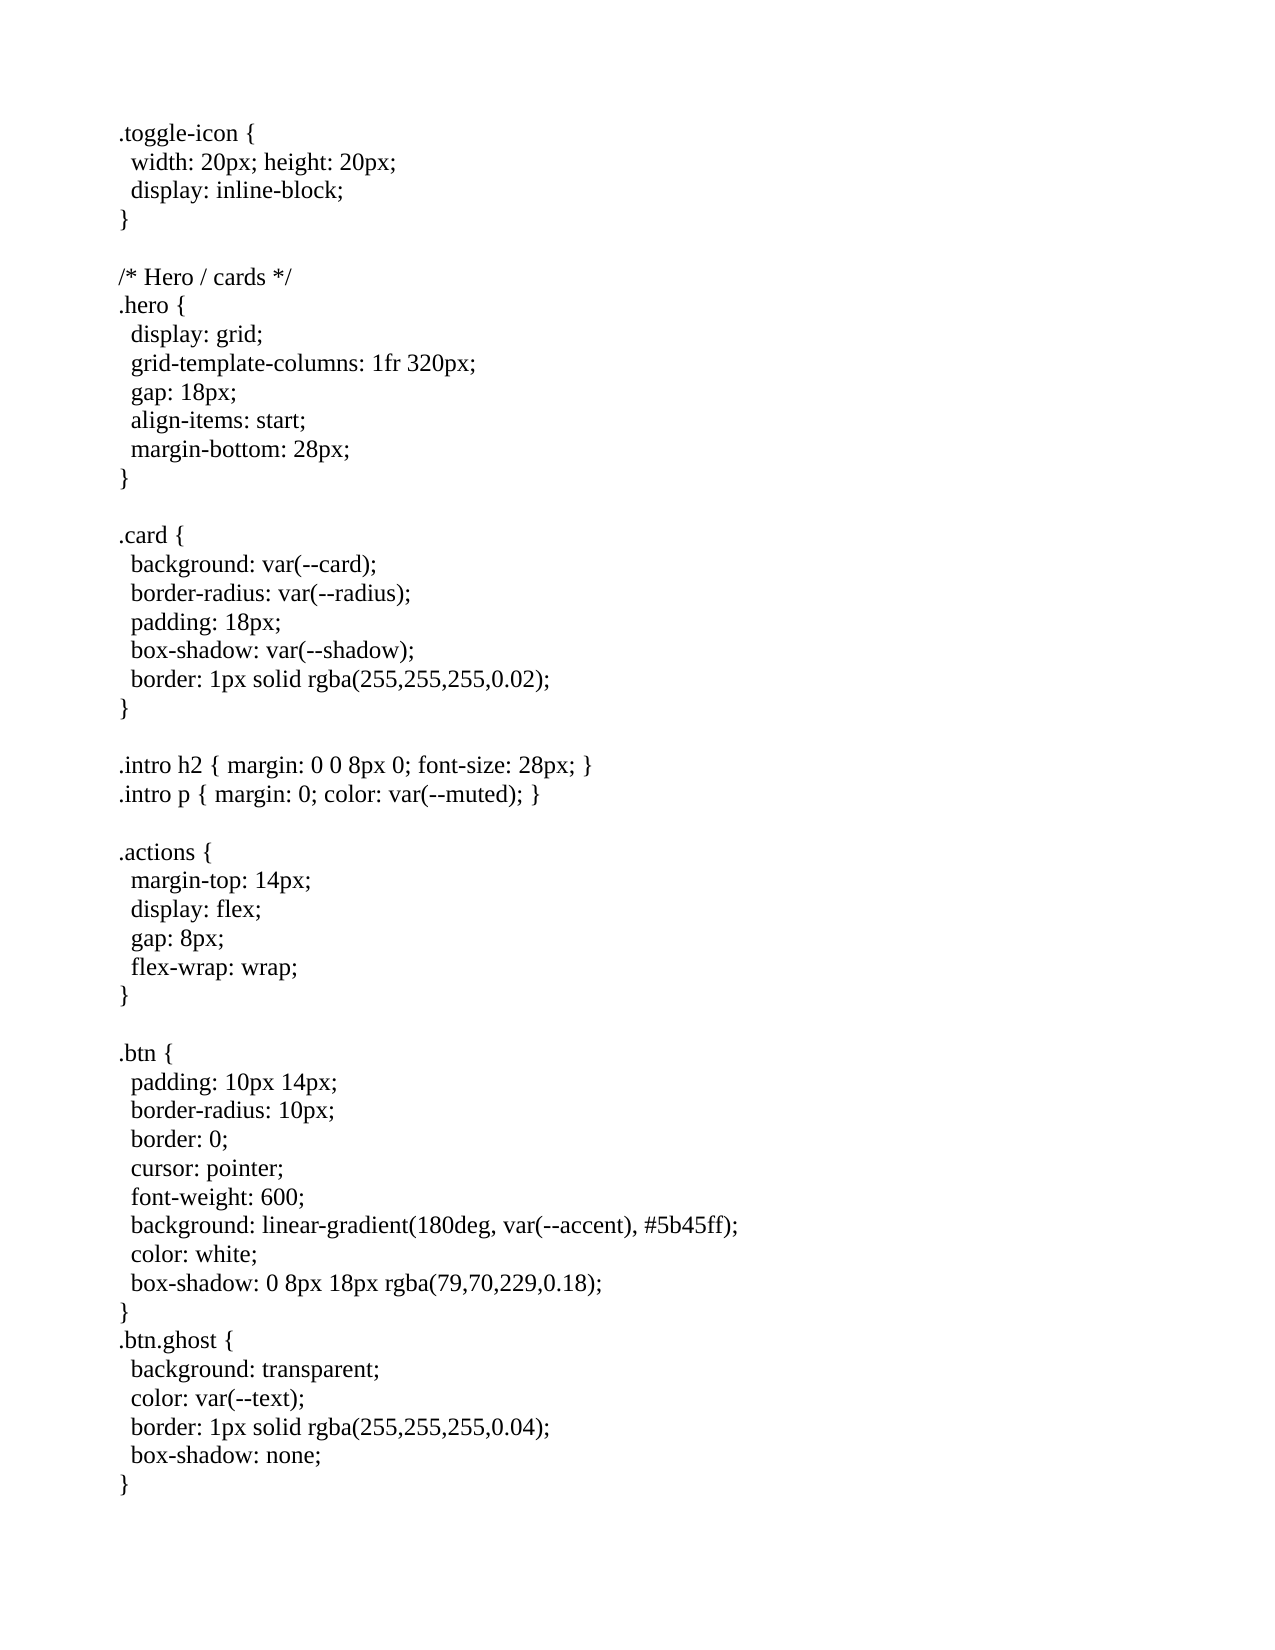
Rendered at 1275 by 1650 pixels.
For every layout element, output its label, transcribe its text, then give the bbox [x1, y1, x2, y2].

text } [118, 1469, 1157, 1498]
text .btn.ghost { [118, 1326, 1157, 1354]
text .actions { [118, 837, 1157, 866]
text display: flex; [118, 894, 1157, 923]
text background: var(--card); [118, 549, 1157, 578]
text margin-top: 14px; [118, 866, 1157, 894]
text .intro h2 { margin: 0 0 8px 0; font-size: 28px; } [118, 751, 1157, 779]
text } [118, 1297, 1157, 1326]
text } [118, 693, 1157, 722]
text background: linear-gradient(180deg, var(--accent), #5b45ff); [118, 1211, 1157, 1239]
text padding: 18px; [118, 607, 1157, 636]
text gap: 8px; [118, 923, 1157, 952]
text } [118, 463, 1157, 492]
text /* Hero / cards */ [118, 262, 1157, 291]
text .hero { [118, 291, 1157, 319]
text border-radius: 10px; [118, 1096, 1157, 1124]
text .card { [118, 521, 1157, 549]
text .toggle-icon { [118, 118, 1157, 147]
text color: white; [118, 1239, 1157, 1268]
text .intro p { margin: 0; color: var(--muted); } [118, 779, 1157, 808]
text width: 20px; height: 20px; [118, 147, 1157, 176]
text color: var(--text); [118, 1383, 1157, 1412]
text padding: 10px 14px; [118, 1067, 1157, 1096]
text } [118, 981, 1157, 1009]
text grid-template-columns: 1fr 320px; [118, 348, 1157, 377]
text flex-wrap: wrap; [118, 952, 1157, 981]
text } [118, 204, 1157, 233]
text border: 1px solid rgba(255,255,255,0.04); [118, 1412, 1157, 1441]
text border: 1px solid rgba(255,255,255,0.02); [118, 664, 1157, 693]
text background: transparent; [118, 1354, 1157, 1383]
text box-shadow: 0 8px 18px rgba(79,70,229,0.18); [118, 1268, 1157, 1297]
text margin-bottom: 28px; [118, 434, 1157, 463]
text box-shadow: none; [118, 1441, 1157, 1469]
text gap: 18px; [118, 377, 1157, 406]
text cursor: pointer; [118, 1153, 1157, 1182]
text display: inline-block; [118, 176, 1157, 204]
text .btn { [118, 1038, 1157, 1067]
text display: grid; [118, 319, 1157, 348]
text box-shadow: var(--shadow); [118, 636, 1157, 664]
text border-radius: var(--radius); [118, 578, 1157, 607]
text align-items: start; [118, 406, 1157, 434]
text border: 0; [118, 1124, 1157, 1153]
text font-weight: 600; [118, 1182, 1157, 1211]
